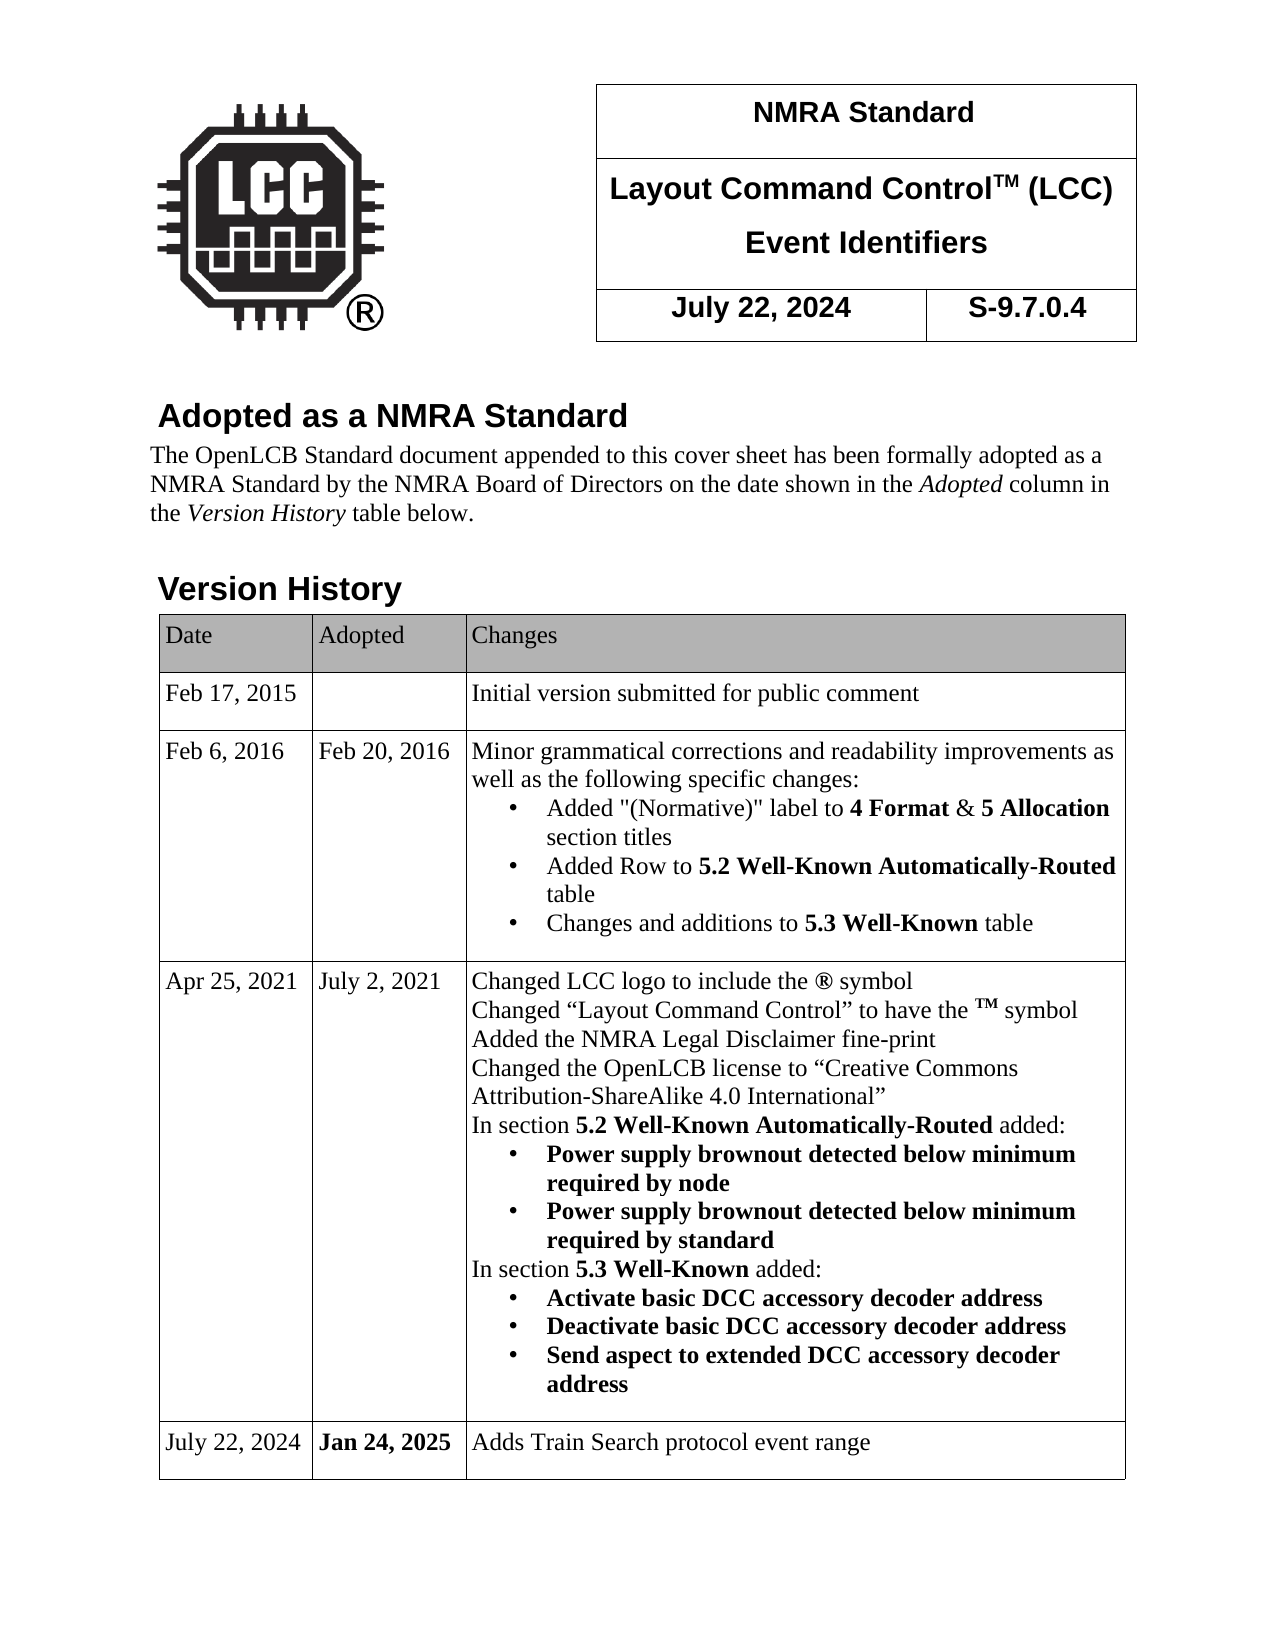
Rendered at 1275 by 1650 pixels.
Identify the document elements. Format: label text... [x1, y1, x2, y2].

table_cell Feb 6, 2016 [160, 731, 312, 961]
table_header Date [160, 615, 312, 672]
table_cell Initial version submitted for public comment [467, 673, 1125, 730]
table_cell Jan 24, 2025 [313, 1422, 466, 1479]
table_header Changes [467, 615, 1125, 672]
subtitle Adopted as a NMRA Standard [112, 396, 1125, 434]
table_cell Feb 20, 2016 [313, 731, 466, 961]
table_cell Adds Train Search protocol event range [467, 1422, 1125, 1479]
table_cell Apr 25, 2021 [160, 962, 312, 1421]
table_cell Feb 17, 2015 [160, 673, 312, 730]
table_cell Minor grammatical corrections and readability improvements as well as the following specific changes: Added "(Normative)" label to 4 Format & 5 Allocation section titles Added Row to 5.2 Well-Known Automatically-Routed table Changes and additions to 5.3 Well-Known table [467, 731, 1125, 961]
table_cell Changed LCC logo to include the ® symbol Changed “Layout Command Control” to have the TM symbol Added the NMRA Legal Disclaimer fine-print Changed the OpenLCB license to “Creative Commons Attribution-ShareAlike 4.0 International” In section 5.2 Well-Known Automatically-Routed added: Power supply brownout detected below minimum required by node Power supply brownout detected below minimum required by standard In section 5.3 Well-Known added: Activate basic DCC accessory decoder address Deactivate basic DCC accessory decoder address Send aspect to extended DCC accessory decoder address [467, 962, 1125, 1421]
picture [138, 85, 405, 347]
table_cell July 22, 2024 [160, 1422, 312, 1479]
table_cell July 2, 2021 [313, 962, 466, 1421]
table_header Adopted [313, 615, 466, 672]
text The OpenLCB Standard document appended to this cover sheet has been formally adopted as a NMRA Standard by the NMRA Board of Directors on the date shown in the Adopted column in the Version History table below. [150, 440, 1125, 527]
subtitle Version History [112, 569, 1125, 608]
table_cell [313, 673, 466, 730]
